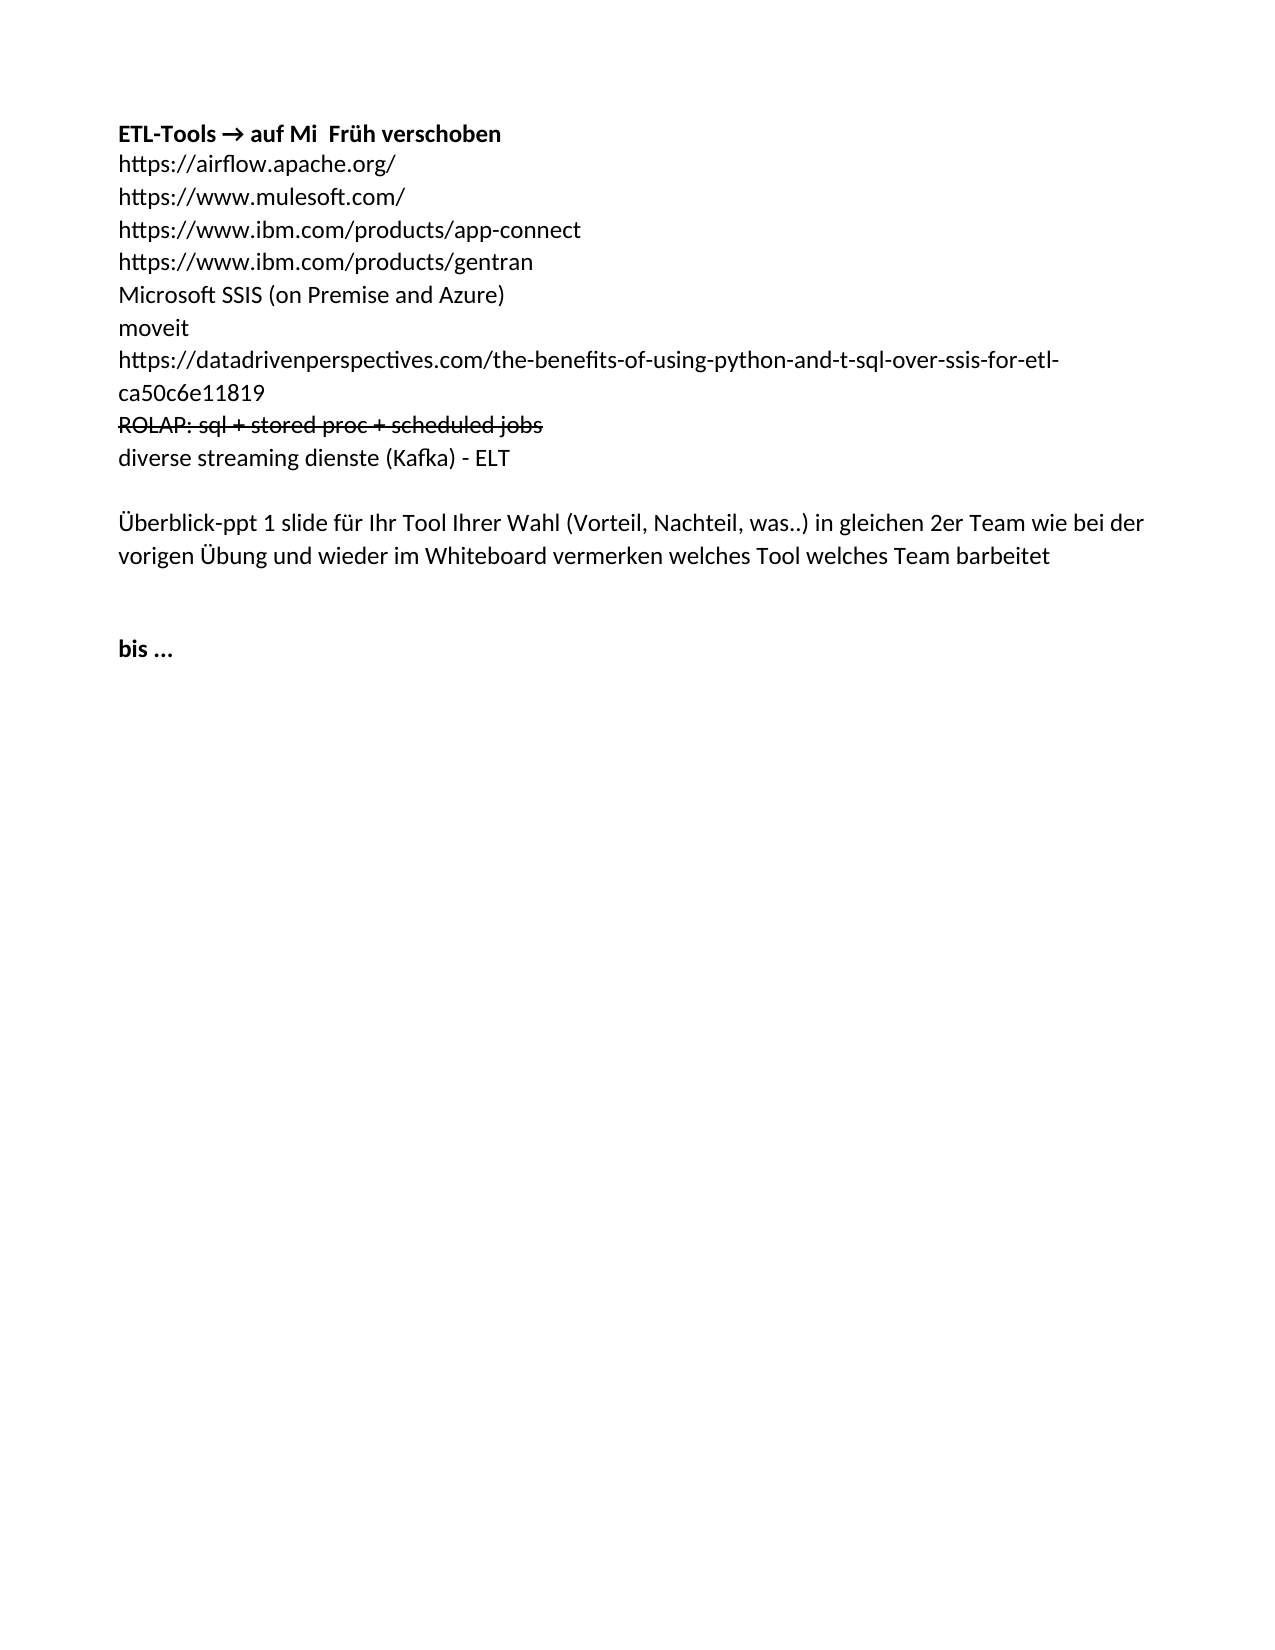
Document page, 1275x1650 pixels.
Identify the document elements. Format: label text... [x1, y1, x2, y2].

text Microsoft SSIS (on Premise and Azure) [118, 279, 1157, 309]
text moveit [118, 312, 1157, 342]
text diverse streaming dienste (Kafka) - ELT [118, 442, 1157, 473]
text https://www.ibm.com/products/gentran [118, 246, 1157, 277]
text https://www.ibm.com/products/app-connect [118, 214, 1157, 244]
text https://airflow.apache.org/ [118, 149, 1157, 179]
text bis ... [118, 633, 1157, 664]
text ETL-Tools → auf Mi Früh verschoben [118, 118, 1157, 149]
text ROLAP: sql + stored proc + scheduled jobs [118, 409, 1157, 440]
text https://www.mulesoft.com/ [118, 181, 1157, 212]
text https://datadrivenperspectives.com/the-benefits-of-using-python-and-t-sql-over-ssis-for-etl-ca50c6e11819 [118, 344, 1157, 407]
text Überblick-ppt 1 slide für Ihr Tool Ihrer Wahl (Vorteil, Nachteil, was..) in gleichen 2er Team wie bei der vorigen Übung und wieder im Whiteboard vermerken welches Tool welches Team barbeitet [118, 507, 1157, 570]
